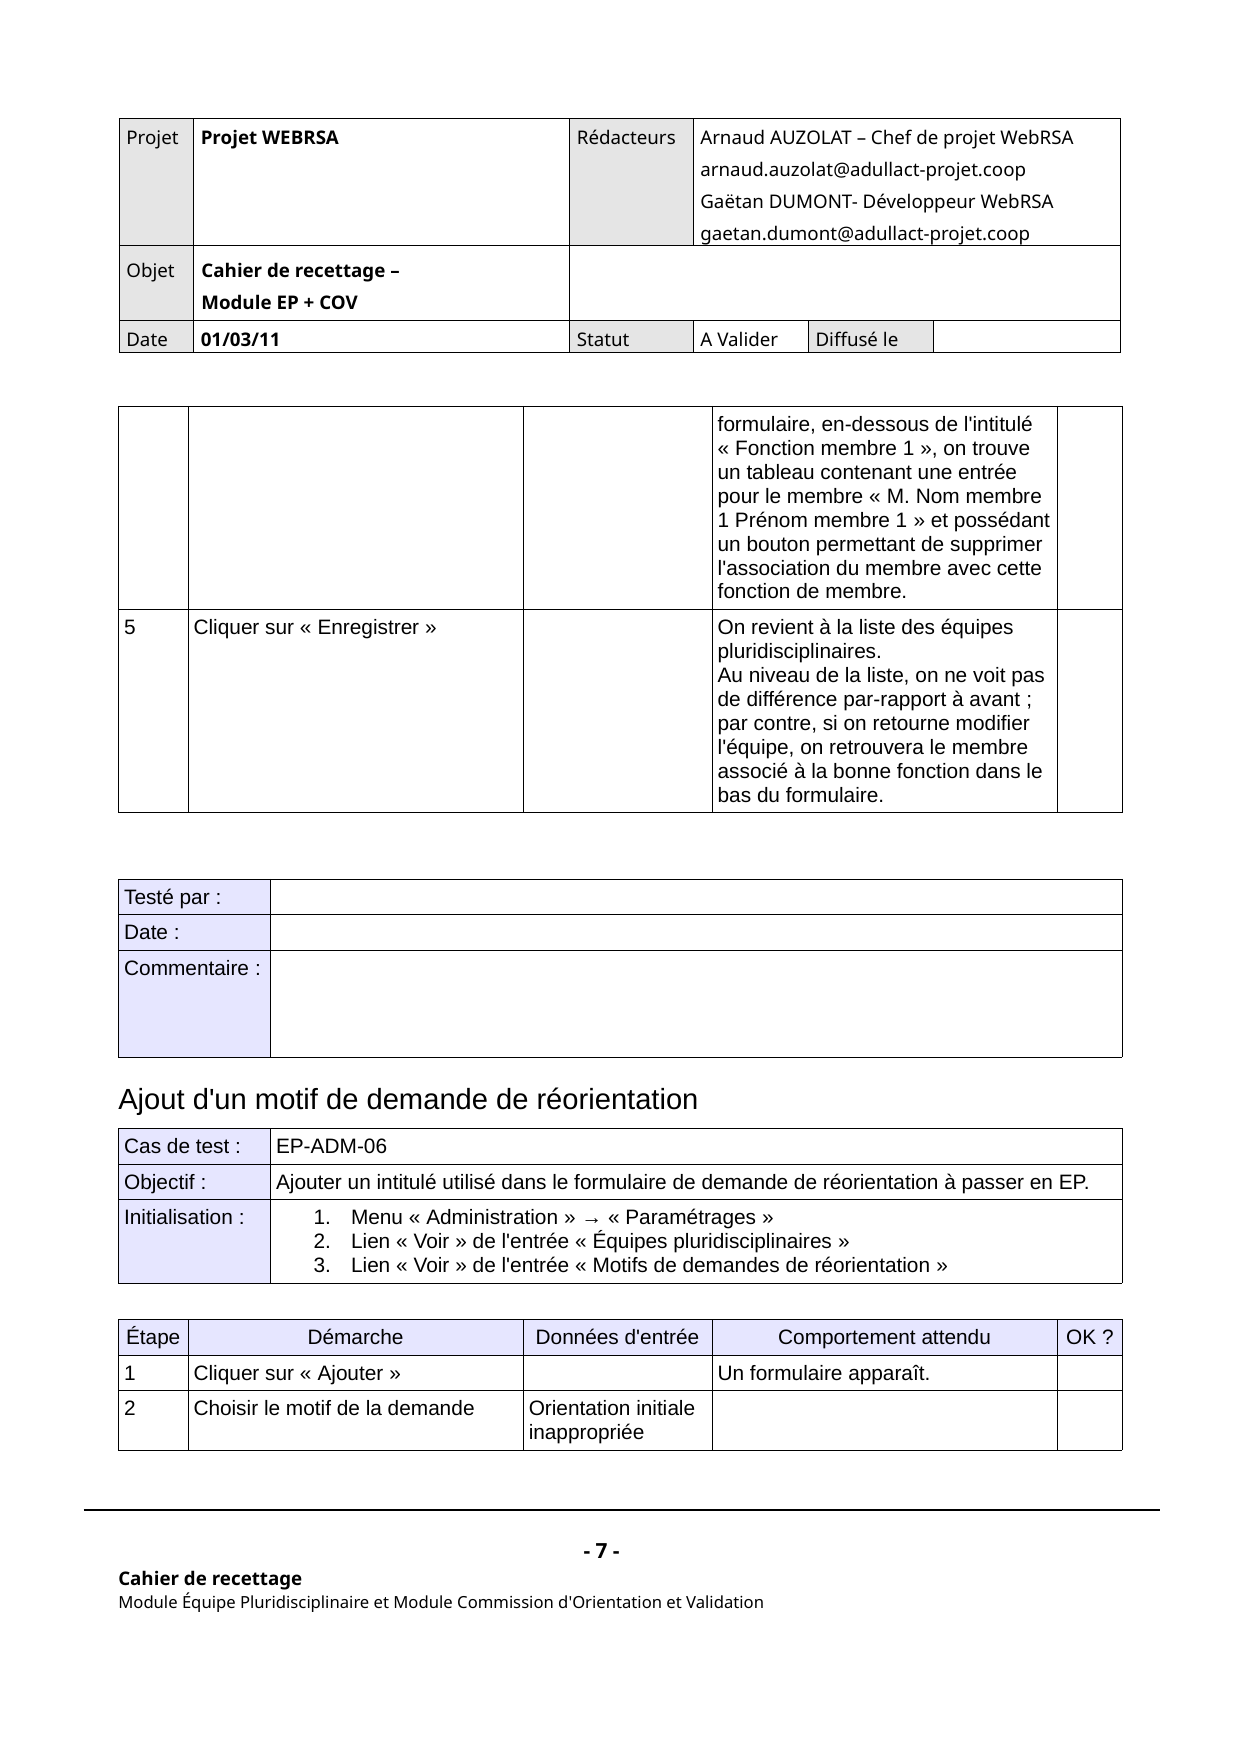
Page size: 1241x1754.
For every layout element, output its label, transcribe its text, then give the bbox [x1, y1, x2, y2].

table_header Cas de test : [119, 1129, 270, 1164]
table_cell [1058, 610, 1122, 812]
table_cell [713, 1391, 1057, 1450]
table_cell Un formulaire apparaît. [713, 1356, 1057, 1390]
table_header Données d'entrée [524, 1320, 712, 1355]
table_cell Initialisation : [119, 1200, 270, 1283]
table_cell Objectif : [119, 1165, 270, 1199]
table_cell [271, 951, 1122, 1057]
table_header Étape [119, 1320, 188, 1355]
table_header EP-ADM-06 [271, 1129, 1122, 1164]
table_cell [1058, 1356, 1122, 1390]
table_cell 1 [119, 1356, 188, 1390]
table_header Testé par : [119, 880, 270, 914]
table_cell Cliquer sur « Enregistrer » [189, 610, 523, 812]
table_cell [271, 915, 1122, 950]
table_header OK ? [1058, 1320, 1122, 1355]
table_cell formulaire, en-dessous de l'intitulé « Fonction membre 1 », on trouve un tableau contenant une entrée pour le membre « M. Nom membre 1 Prénom membre 1 » et possédant un bouton permettant de supprimer l'association du membre avec cette fonction de membre. [713, 407, 1057, 609]
table_cell Choisir le motif de la demande [189, 1391, 523, 1450]
subtitle Ajout d'un motif de demande de réorientation [118, 1082, 1122, 1116]
table_cell Menu « Administration » → « Paramétrages » Lien « Voir » de l'entrée « Équipes pluridisciplinaires » Lien « Voir » de l'entrée « Motifs de demandes de réorientation » [271, 1200, 1122, 1283]
table_cell Ajouter un intitulé utilisé dans le formulaire de demande de réorientation à passer en EP. [271, 1165, 1122, 1199]
table_cell [189, 407, 523, 609]
table_header Comportement attendu [713, 1320, 1057, 1355]
table_cell Cliquer sur « Ajouter » [189, 1356, 523, 1390]
table_cell Date : [119, 915, 270, 950]
table_cell [1058, 407, 1122, 609]
table_cell [524, 407, 712, 609]
table_header [271, 880, 1122, 914]
table_cell [524, 610, 712, 812]
table_cell Orientation initiale inappropriée [524, 1391, 712, 1450]
table_cell [119, 407, 188, 609]
table_header Démarche [189, 1320, 523, 1355]
table_cell 2 [119, 1391, 188, 1450]
table_cell [1058, 1391, 1122, 1450]
table_cell On revient à la liste des équipes pluridisciplinaires. Au niveau de la liste, on ne voit pas de différence par-rapport à avant ; par contre, si on retourne modifier l'équipe, on retrouvera le membre associé à la bonne fonction dans le bas du formulaire. [713, 610, 1057, 812]
table_cell [524, 1356, 712, 1390]
table_cell 5 [119, 610, 188, 812]
table_cell Commentaire : [119, 951, 270, 1057]
